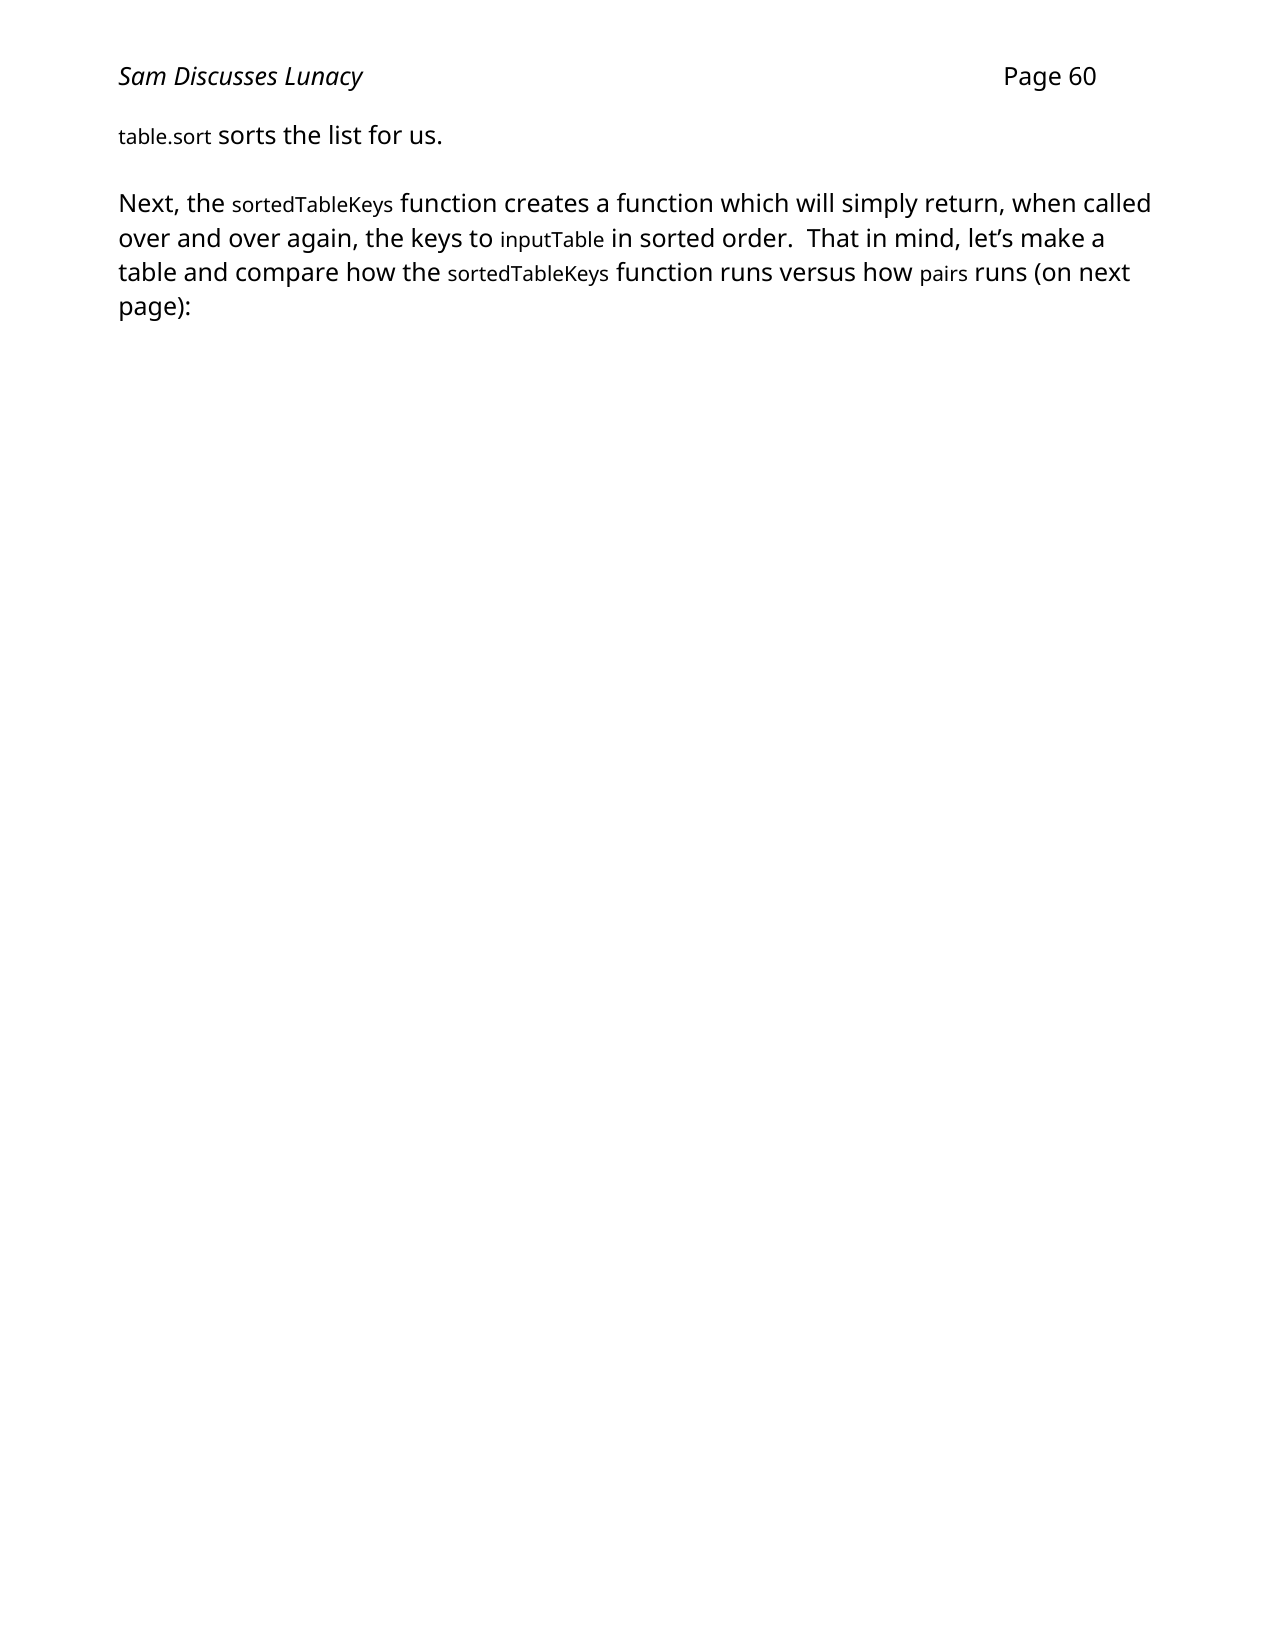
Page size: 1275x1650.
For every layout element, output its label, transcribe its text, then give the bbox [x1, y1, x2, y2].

text Next, the sortedTableKeys function creates a function which will simply return, when called over and over again, the keys to inputTable in sorted order. That in mind, let’s make a table and compare how the sortedTableKeys function runs versus how pairs runs (on next page): [118, 186, 1157, 322]
text table.sort sorts the list for us. [118, 118, 1157, 152]
